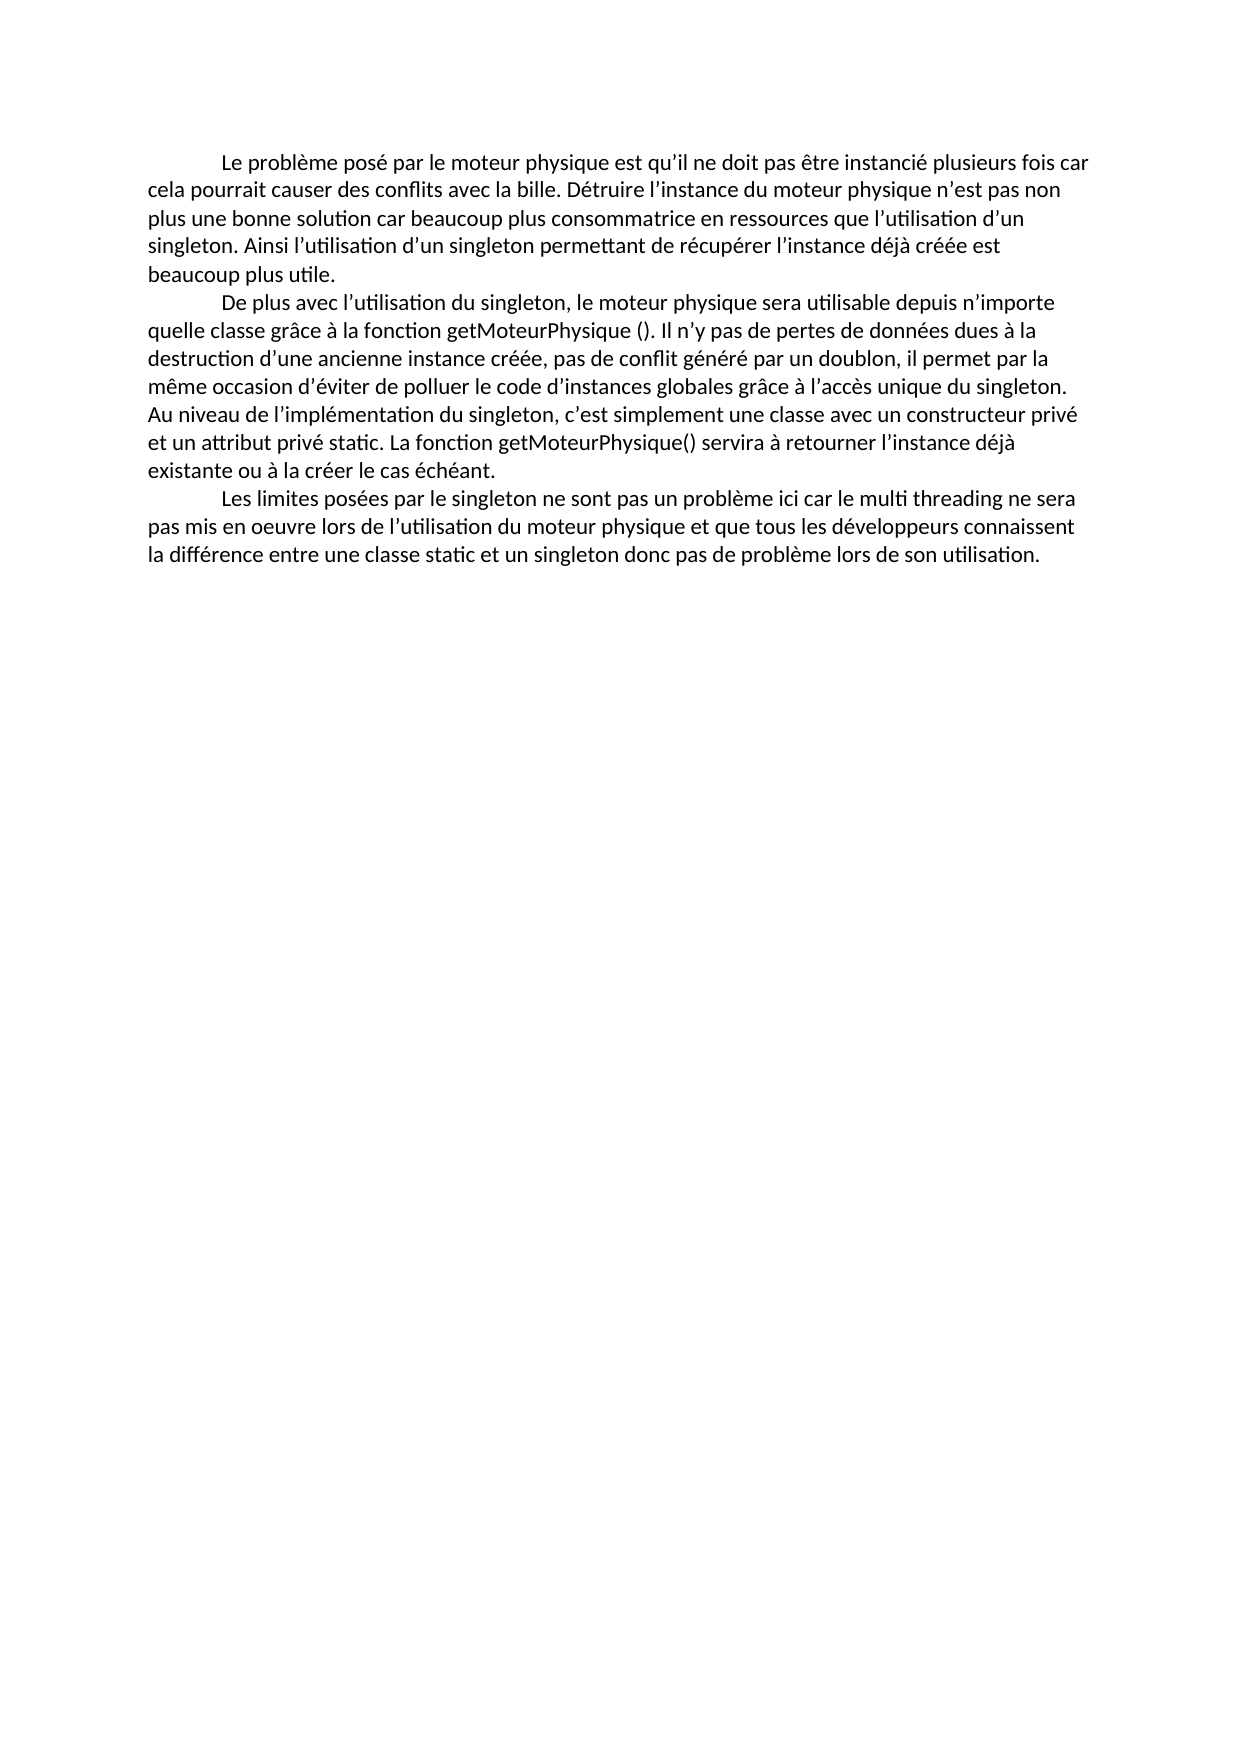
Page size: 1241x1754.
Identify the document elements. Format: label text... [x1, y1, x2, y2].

text Les limites posées par le singleton ne sont pas un problème ici car le multi threading ne sera pas mis en oeuvre lors de l’utilisation du moteur physique et que tous les développeurs connaissent la différence entre une classe static et un singleton donc pas de problème lors de son utilisation. [148, 484, 1093, 568]
text Le problème posé par le moteur physique est qu’il ne doit pas être instancié plusieurs fois car cela pourrait causer des conflits avec la bille. Détruire l’instance du moteur physique n’est pas non plus une bonne solution car beaucoup plus consommatrice en ressources que l’utilisation d’un singleton. Ainsi l’utilisation d’un singleton permettant de récupérer l’instance déjà créée est beaucoup plus utile. [148, 148, 1093, 288]
text Au niveau de l’implémentation du singleton, c’est simplement une classe avec un constructeur privé et un attribut privé static. La fonction getMoteurPhysique() servira à retourner l’instance déjà existante ou à la créer le cas échéant. [148, 400, 1093, 484]
text De plus avec l’utilisation du singleton, le moteur physique sera utilisable depuis n’importe quelle classe grâce à la fonction getMoteurPhysique (). Il n’y pas de pertes de données dues à la destruction d’une ancienne instance créée, pas de conflit généré par un doublon, il permet par la même occasion d’éviter de polluer le code d’instances globales grâce à l’accès unique du singleton. [148, 288, 1093, 400]
